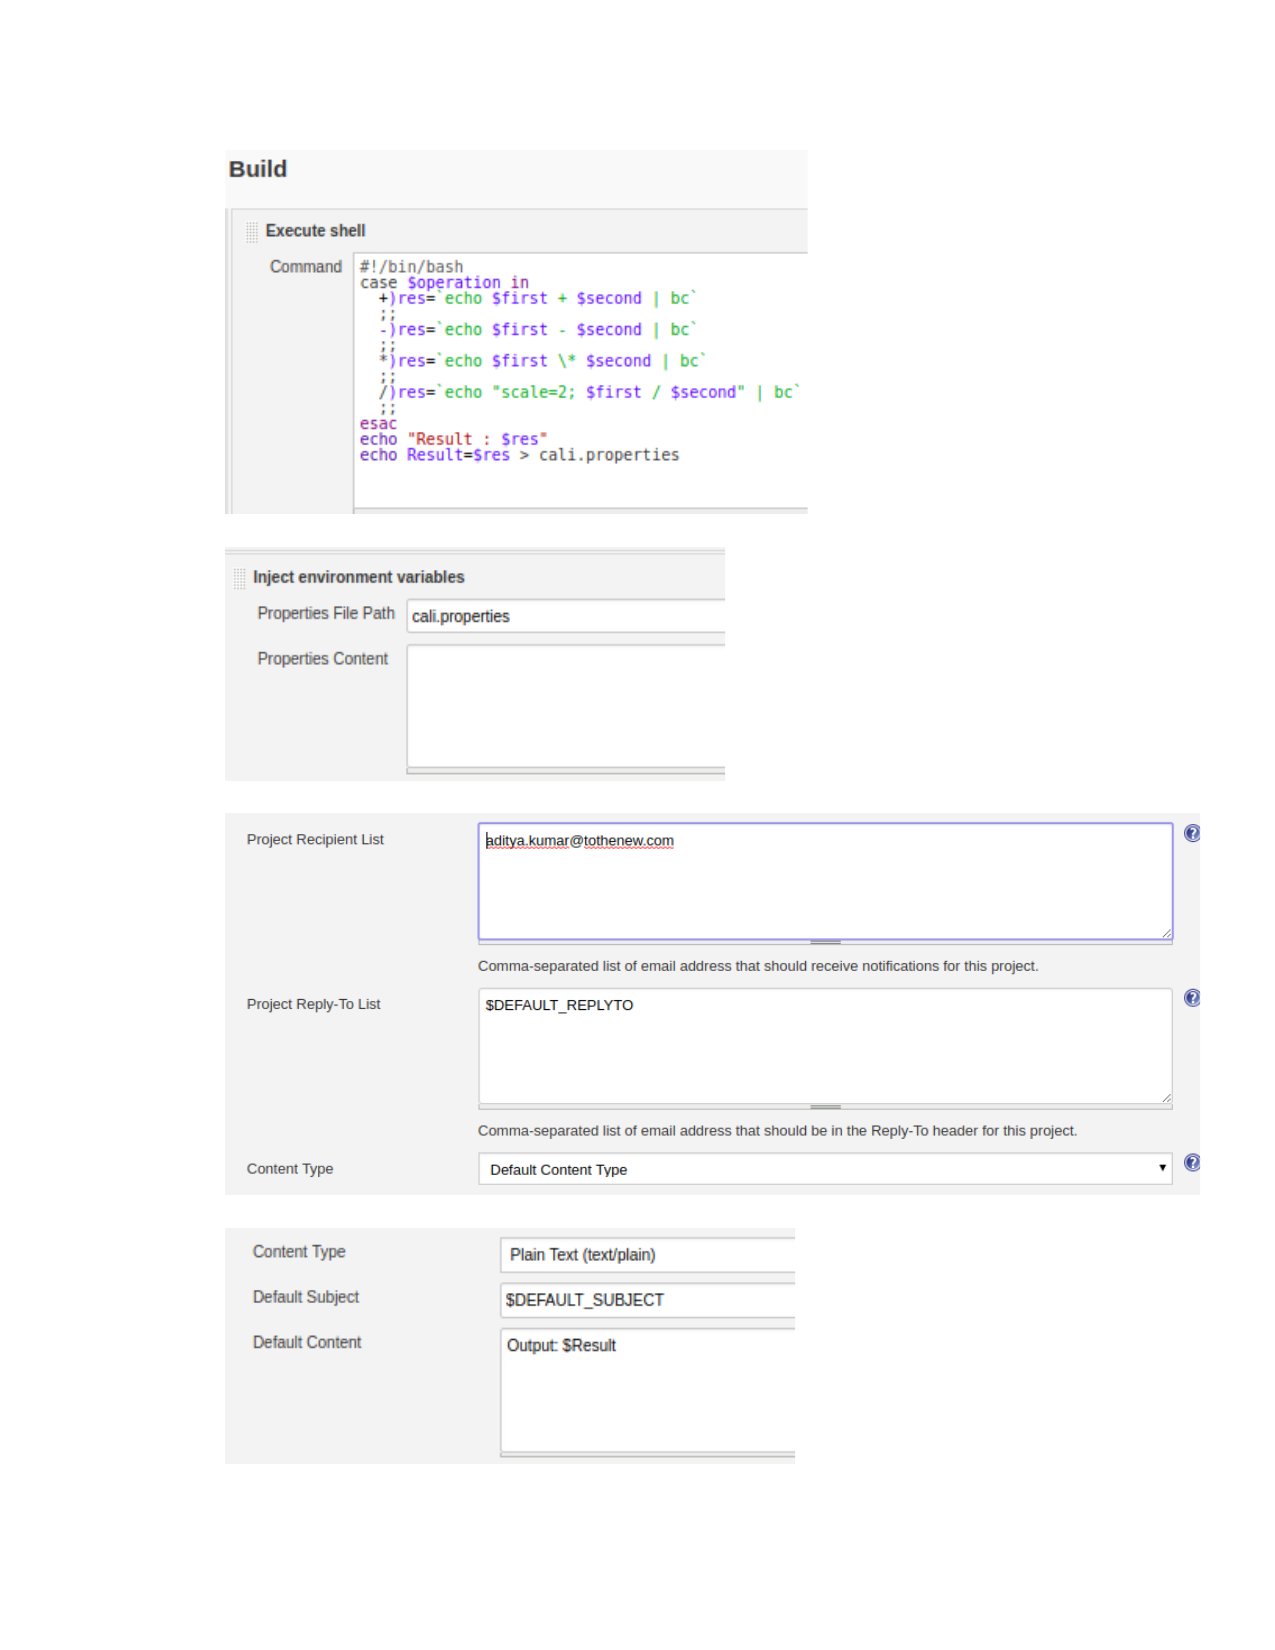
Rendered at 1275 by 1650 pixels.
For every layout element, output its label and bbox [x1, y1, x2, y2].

picture [225, 1228, 796, 1464]
picture [225, 150, 808, 514]
picture [225, 547, 725, 781]
picture [225, 813, 1200, 1195]
